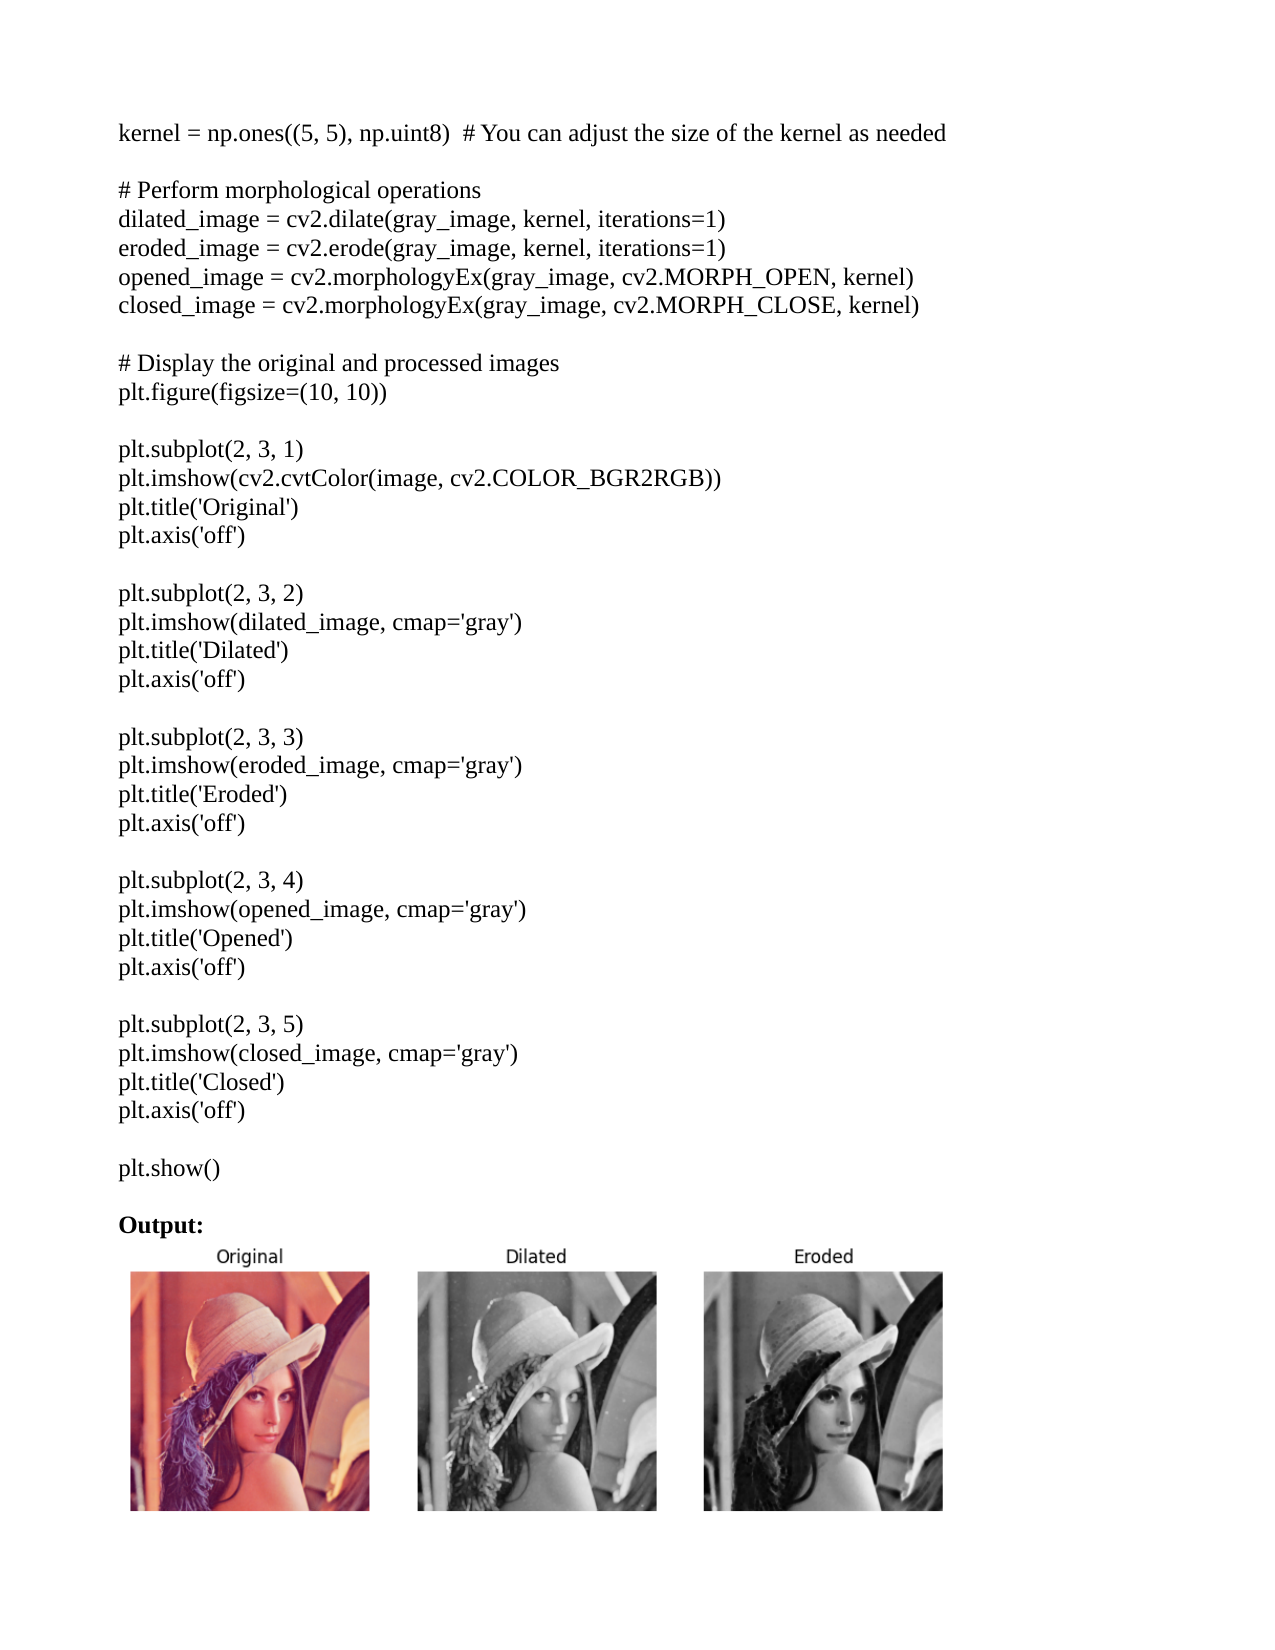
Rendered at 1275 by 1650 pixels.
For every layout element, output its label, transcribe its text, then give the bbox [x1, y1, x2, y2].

text plt.axis('off') [118, 808, 1157, 837]
text plt.title('Eroded') [118, 779, 1157, 808]
text plt.subplot(2, 3, 5) [118, 1009, 1157, 1038]
text plt.subplot(2, 3, 1) [118, 434, 1157, 463]
text plt.axis('off') [118, 1096, 1157, 1124]
text plt.imshow(dilated_image, cmap='gray') [118, 607, 1157, 636]
text opened_image = cv2.morphologyEx(gray_image, cv2.MORPH_OPEN, kernel) [118, 262, 1157, 291]
text # Display the original and processed images [118, 348, 1157, 377]
text plt.show() [118, 1153, 1157, 1182]
text plt.axis('off') [118, 521, 1157, 549]
text plt.imshow(cv2.cvtColor(image, cv2.COLOR_BGR2RGB)) [118, 463, 1157, 492]
text kernel = np.ones((5, 5), np.uint8) # You can adjust the size of the kernel as needed [118, 118, 1157, 147]
text plt.subplot(2, 3, 4) [118, 866, 1157, 894]
text plt.title('Closed') [118, 1067, 1157, 1096]
text Output: [118, 1211, 1157, 1239]
text plt.title('Dilated') [118, 636, 1157, 664]
text plt.axis('off') [118, 952, 1157, 981]
text plt.subplot(2, 3, 2) [118, 578, 1157, 607]
text plt.imshow(closed_image, cmap='gray') [118, 1038, 1157, 1067]
text plt.title('Opened') [118, 923, 1157, 952]
text plt.title('Original') [118, 492, 1157, 521]
text plt.imshow(eroded_image, cmap='gray') [118, 751, 1157, 779]
text # Perform morphological operations [118, 176, 1157, 204]
text dilated_image = cv2.dilate(gray_image, kernel, iterations=1) [118, 204, 1157, 233]
text plt.figure(figsize=(10, 10)) [118, 377, 1157, 406]
text plt.imshow(opened_image, cmap='gray') [118, 894, 1157, 923]
text closed_image = cv2.morphologyEx(gray_image, cv2.MORPH_CLOSE, kernel) [118, 291, 1157, 319]
text plt.axis('off') [118, 664, 1157, 693]
text plt.subplot(2, 3, 3) [118, 722, 1157, 751]
picture [120, 1239, 948, 1551]
text eroded_image = cv2.erode(gray_image, kernel, iterations=1) [118, 233, 1157, 262]
